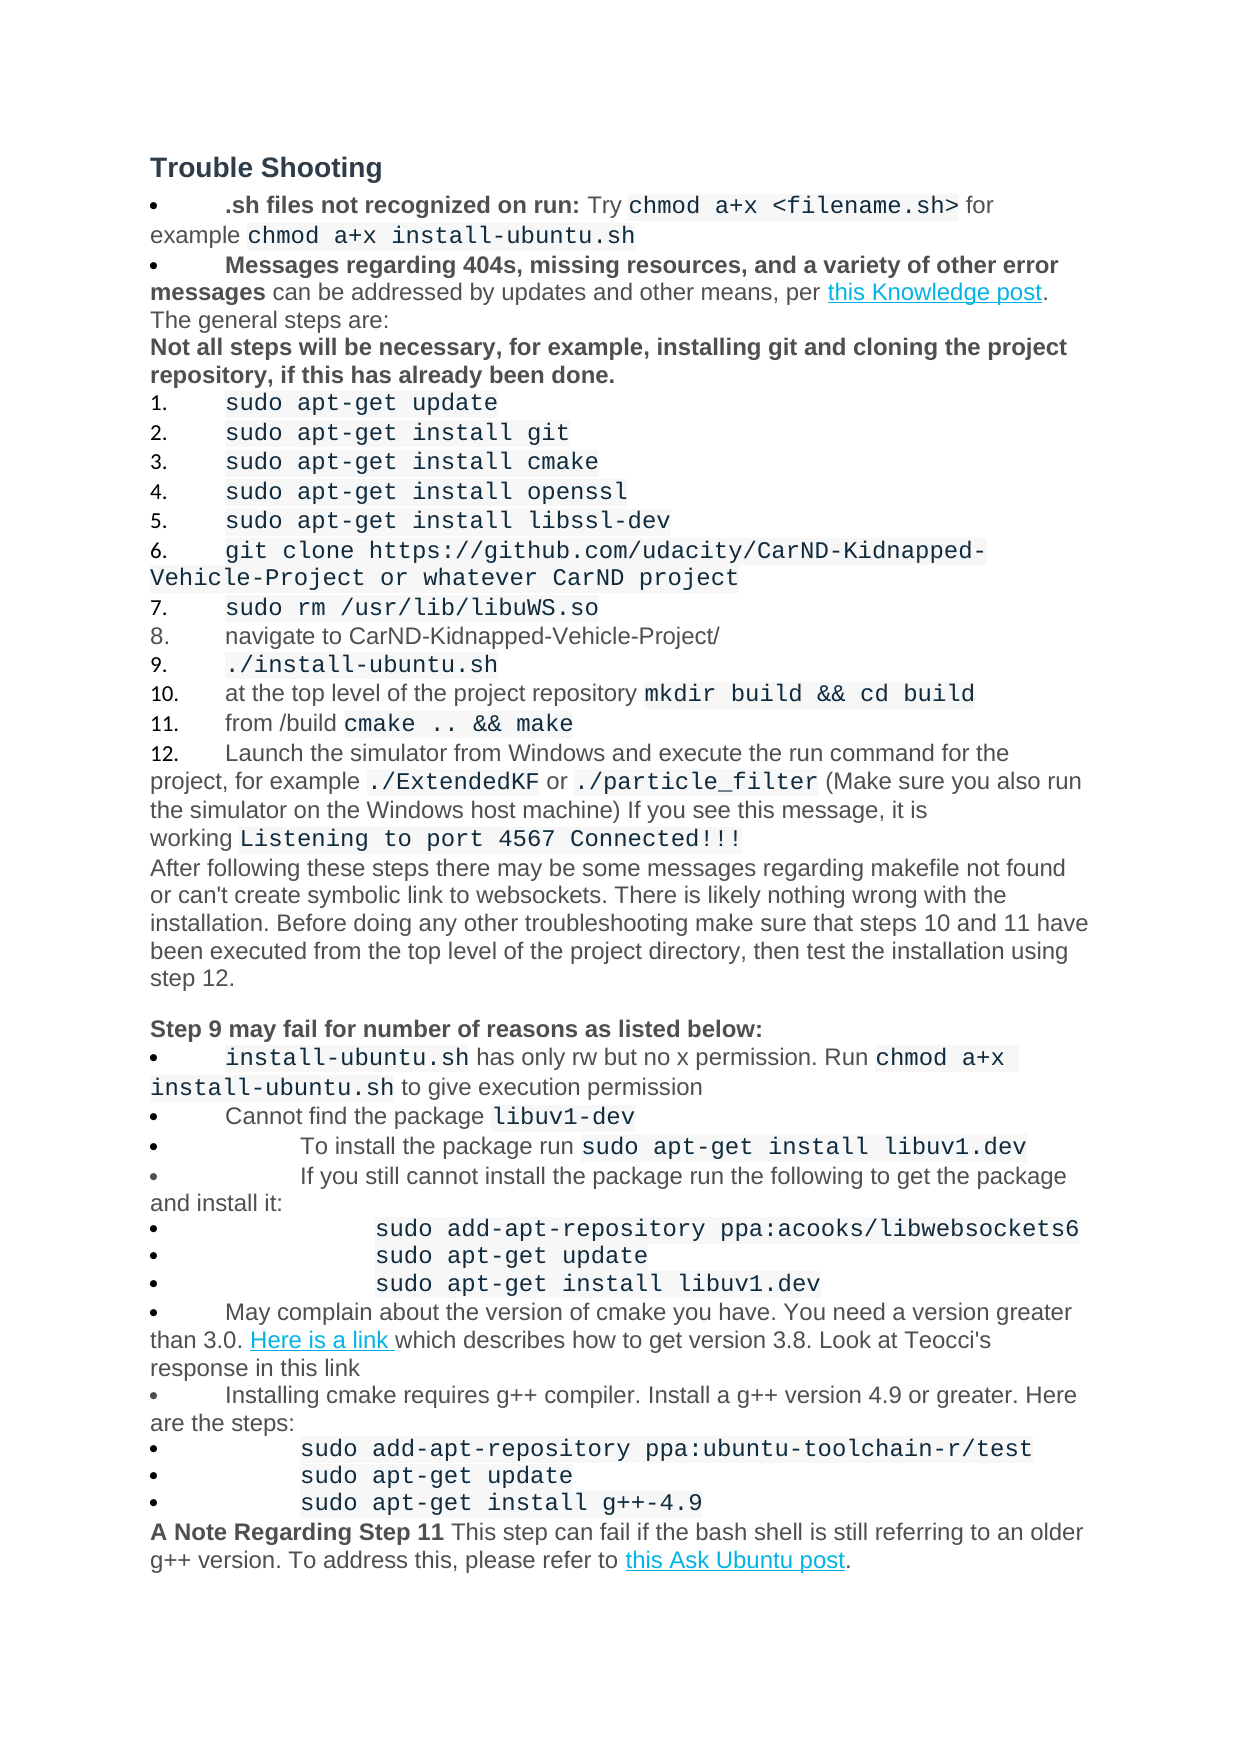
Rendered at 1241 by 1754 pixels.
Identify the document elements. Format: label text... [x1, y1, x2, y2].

list May complain about the version of cmake you have. You need a version greater than 3.0. Here is a link which describes how to get version 3.8. Look at Teocci's response in this link [150, 1298, 1090, 1381]
list at the top level of the project repository mkdir build && cd build [150, 679, 1090, 709]
list sudo apt-get install libssl-dev [150, 506, 1090, 536]
list sudo apt-get install openssl [150, 477, 1090, 506]
list If you still cannot install the package run the following to get the package and install it: [150, 1162, 1090, 1217]
list sudo apt-get install libuv1.dev [150, 1271, 1090, 1298]
text Step 9 may fail for number of reasons as listed below: [150, 1015, 1090, 1043]
list sudo rm /usr/lib/libuWS.so [150, 593, 1090, 622]
text Not all steps will be necessary, for example, installing git and cloning the project repository, if this has already been done. [150, 333, 1090, 388]
list install-ubuntu.sh has only rw but no x permission. Run chmod a+x install-ubuntu.sh to give execution permission [150, 1043, 1090, 1102]
list navigate to CarND-Kidnapped-Vehicle-Project/ [150, 622, 1090, 650]
list from /build cmake .. && make [150, 709, 1090, 738]
text After following these steps there may be some messages regarding makefile not found or can't create symbolic link to websockets. There is likely nothing wrong with the installation. Before doing any other troubleshooting make sure that steps 10 and 11 have been executed from the top level of the project directory, then test the installation using step 12. [150, 854, 1090, 992]
list sudo add-apt-repository ppa:acooks/libwebsockets6 [150, 1217, 1090, 1244]
list sudo apt-get update [150, 1244, 1090, 1271]
list sudo apt-get install git [150, 418, 1090, 447]
list Installing cmake requires g++ compiler. Install a g++ version 4.9 or greater. Here are the steps: [150, 1381, 1090, 1436]
list sudo apt-get update [150, 1463, 1090, 1491]
list ./install-ubuntu.sh [150, 650, 1090, 679]
list Launch the simulator from Windows and execute the run command for the project, for example ./ExtendedKF or ./particle_filter (Make sure you also run the simulator on the Windows host machine) If you see this message, it is working Listening to port 4567 Connected!!! [150, 738, 1090, 854]
list sudo apt-get install g++-4.9 [150, 1491, 1090, 1518]
text A Note Regarding Step 11 This step can fail if the bash shell is still referring to an older g++ version. To address this, please refer to this Ask Ubuntu post. [150, 1518, 1090, 1573]
list .sh files not recognized on run: Try chmod a+x <filename.sh> for example chmod a+x install-ubuntu.sh [150, 191, 1090, 251]
list sudo apt-get update [150, 388, 1090, 418]
list sudo add-apt-repository ppa:ubuntu-toolchain-r/test [150, 1436, 1090, 1463]
list Cannot find the package libuv1-dev [150, 1102, 1090, 1132]
list sudo apt-get install cmake [150, 447, 1090, 477]
subtitle Trouble Shooting [150, 150, 1090, 183]
list Messages regarding 404s, missing resources, and a variety of other error messages can be addressed by updates and other means, per this Knowledge post. The general steps are: [150, 251, 1090, 333]
list git clone https://github.com/udacity/CarND-Kidnapped-Vehicle-Project or whatever CarND project [150, 536, 1090, 593]
list To install the package run sudo apt-get install libuv1.dev [150, 1132, 1090, 1162]
